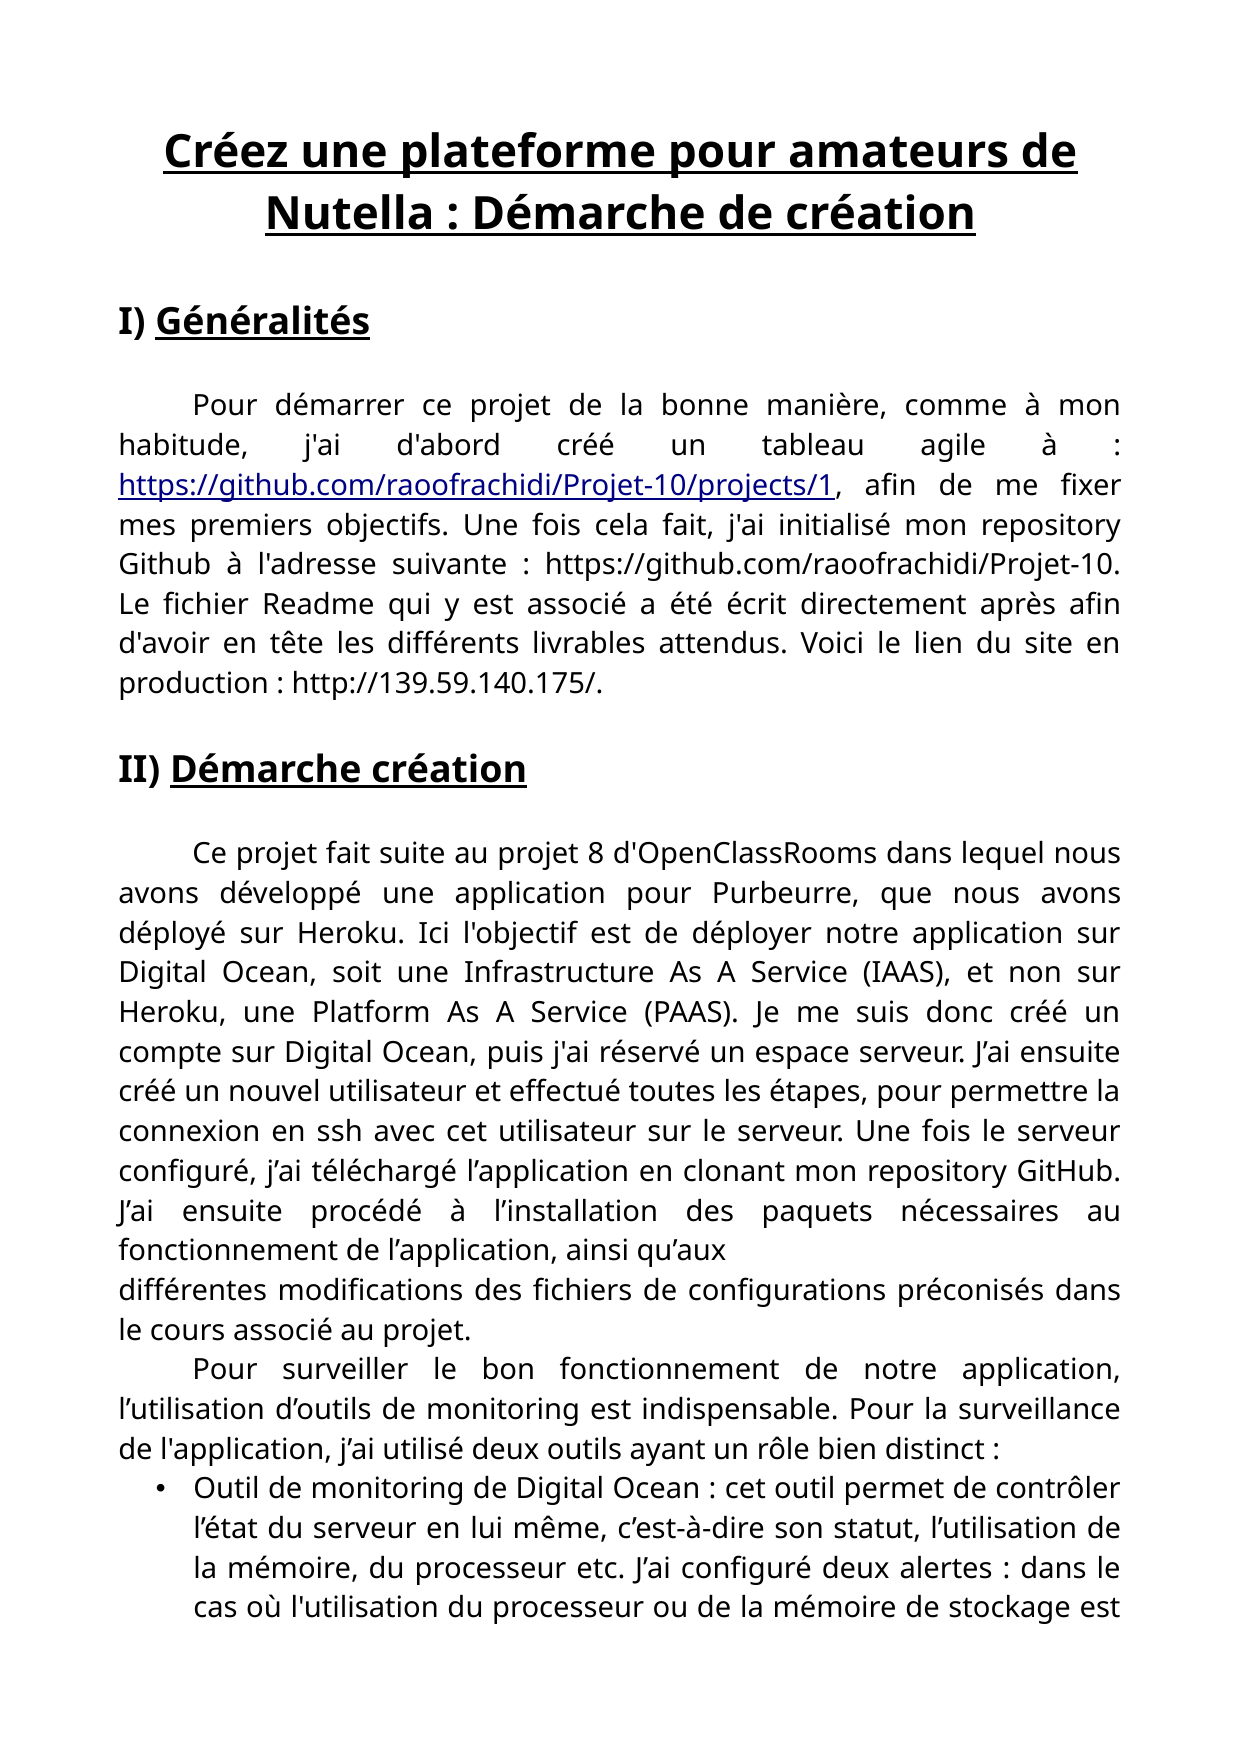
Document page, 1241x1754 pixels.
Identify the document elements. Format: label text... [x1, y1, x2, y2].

text I) Généralités [118, 294, 1122, 345]
text Ce projet fait suite au projet 8 d'OpenClassRooms dans lequel nous avons développé une application pour Purbeurre, que nous avons déployé sur Heroku. Ici l'objectif est de déployer notre application sur Digital Ocean, soit une Infrastructure As A Service (IAAS), et non sur Heroku, une Platform As A Service (PAAS). Je me suis donc créé un compte sur Digital Ocean, puis j'ai réservé un espace serveur. J’ai ensuite créé un nouvel utilisateur et effectué toutes les étapes, pour permettre la connexion en ssh avec cet utilisateur sur le serveur. Une fois le serveur configuré, j’ai téléchargé l’application en clonant mon repository GitHub. J’ai ensuite procédé à l’installation des paquets nécessaires au fonctionnement de l’application, ainsi qu’aux [118, 833, 1122, 1269]
text Créez une plateforme pour amateurs de Nutella : Démarche de création [118, 118, 1122, 243]
text Pour surveiller le bon fonctionnement de notre application, l’utilisation d’outils de monitoring est indispensable. Pour la surveillance de l'application, j’ai utilisé deux outils ayant un rôle bien distinct : [118, 1348, 1122, 1468]
list Outil de monitoring de Digital Ocean : cet outil permet de contrôler l’état du serveur en lui même, c’est-à-dire son statut, l’utilisation de la mémoire, du processeur etc. J’ai configuré deux alertes : dans le cas où l'utilisation du processeur ou de la mémoire de stockage est [156, 1468, 1122, 1626]
text différentes modifications des fichiers de configurations préconisés dans le cours associé au projet. [118, 1269, 1122, 1348]
text II) Démarche création [118, 742, 1122, 793]
text Pour démarrer ce projet de la bonne manière, comme à mon habitude, j'ai d'abord créé un tableau agile à : https://github.com/raoofrachidi/Projet-10/projects/1, afin de me fixer mes premiers objectifs. Une fois cela fait, j'ai initialisé mon repository Github à l'adresse suivante : https://github.com/raoofrachidi/Projet-10. Le fichier Readme qui y est associé a été écrit directement après afin d'avoir en tête les différents livrables attendus. Voici le lien du site en production : http://139.59.140.175/. [118, 385, 1122, 702]
